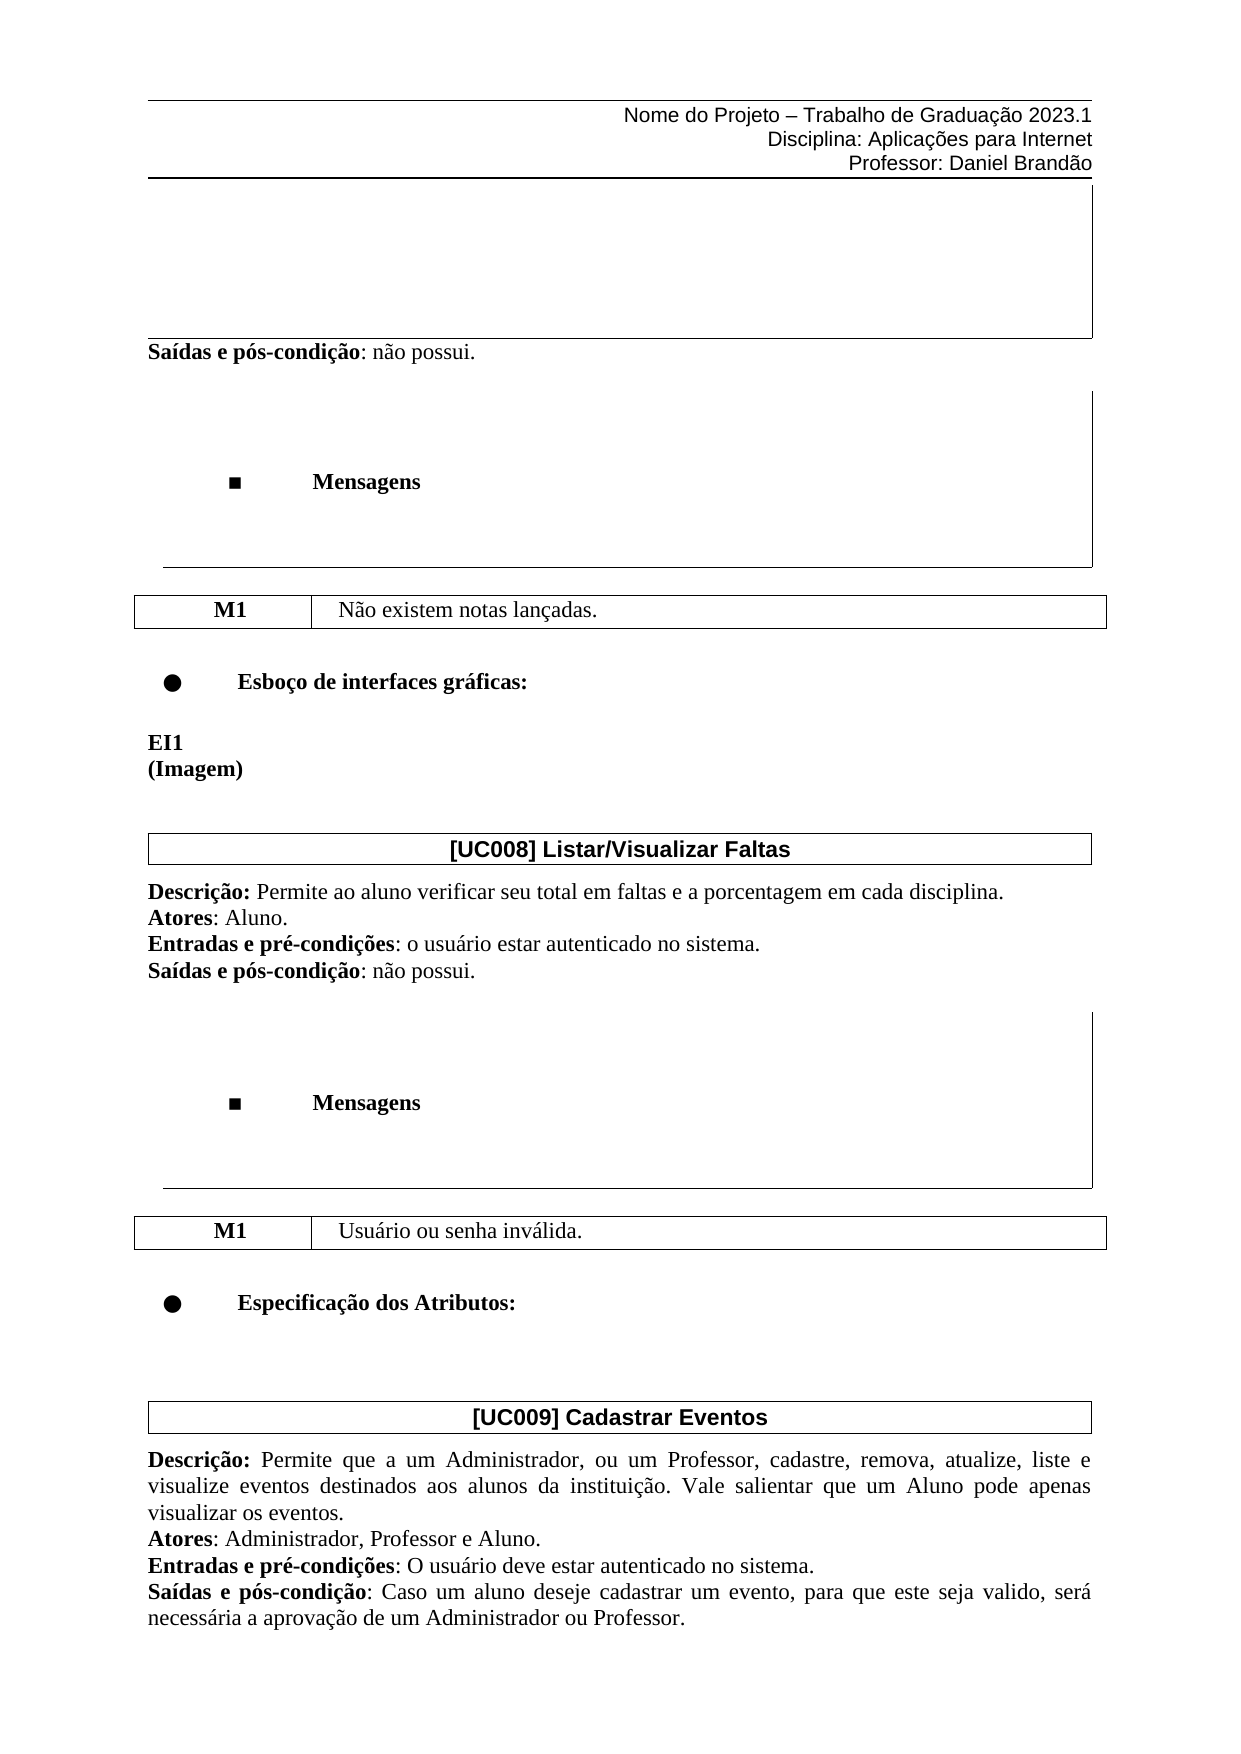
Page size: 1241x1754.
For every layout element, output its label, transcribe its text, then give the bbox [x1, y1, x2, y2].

table_header Usuário ou senha inválida. [312, 1217, 1106, 1249]
table_header Não existem notas lançadas. [312, 596, 1106, 628]
list Mensagens [162, 1012, 1092, 1188]
list Mensagens [162, 391, 1092, 567]
text [UC008] Listar/Visualizar Faltas [149, 834, 1091, 864]
text EI1 [148, 729, 1078, 755]
table_header M1 [135, 1217, 311, 1249]
text Entradas e pré-condições: O usuário deve estar autenticado no sistema. [148, 1552, 1092, 1578]
text Atores: Administrador, Professor e Aluno. [148, 1525, 1092, 1552]
table_header M1 [135, 596, 311, 628]
text [UC009] Cadastrar Eventos [149, 1402, 1091, 1433]
text Entradas e pré-condições: o usuário estar autenticado no sistema. [148, 931, 1092, 957]
list Especificação dos Atributos: [162, 1276, 1078, 1323]
text Saídas e pós-condição: não possui. [148, 338, 1092, 364]
text Descrição: Permite ao aluno verificar seu total em faltas e a porcentagem em cada disciplina. [148, 878, 1092, 904]
text (Imagem) [148, 755, 1078, 781]
text Descrição: Permite que a um Administrador, ou um Professor, cadastre, remova, atualize, liste e visualize eventos destinados aos alunos da instituição. Vale salientar que um Aluno pode apenas visualizar os eventos. [148, 1446, 1092, 1525]
text Saídas e pós-condição: não possui. [148, 957, 1092, 983]
text Atores: Aluno. [148, 904, 1092, 931]
list Esboço de interfaces gráficas: [162, 655, 1078, 702]
text Saídas e pós-condição: Caso um aluno deseje cadastrar um evento, para que este seja valido, será necessária a aprovação de um Administrador ou Professor. [148, 1578, 1092, 1631]
